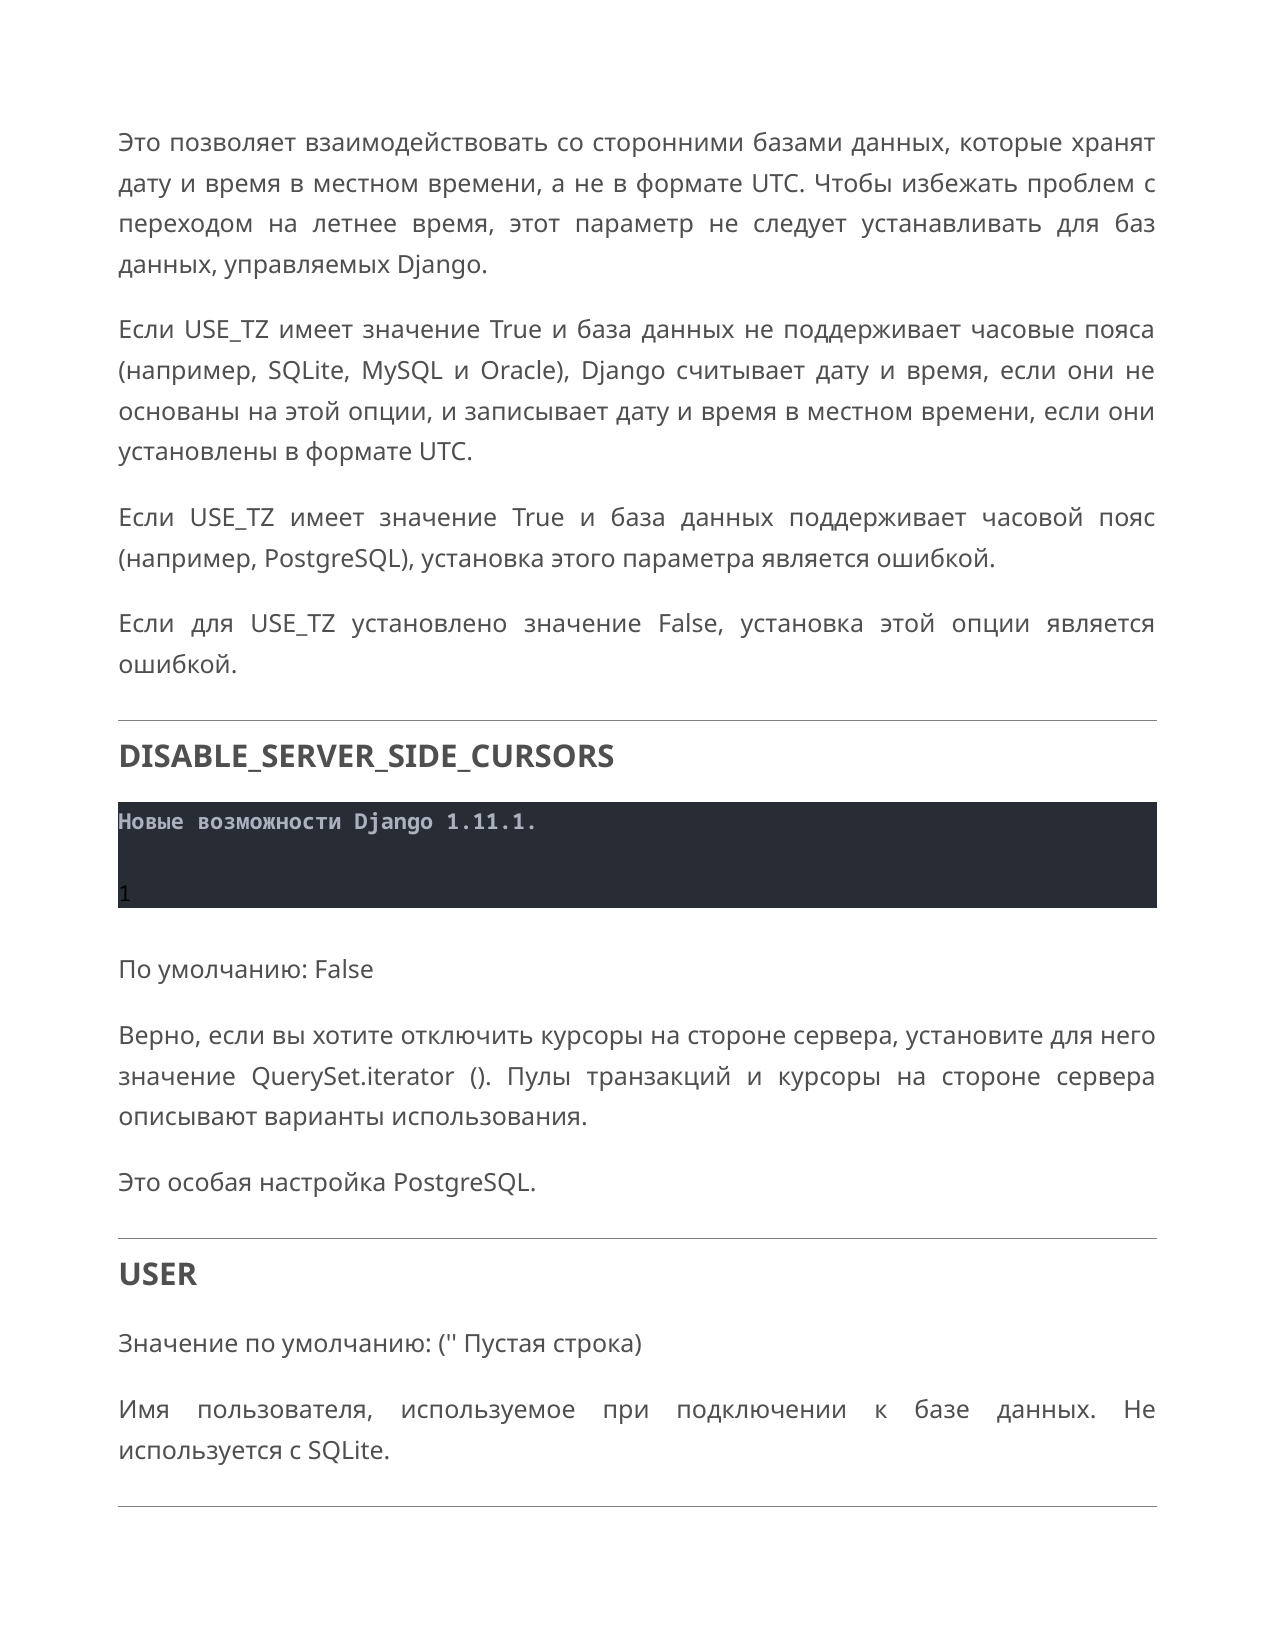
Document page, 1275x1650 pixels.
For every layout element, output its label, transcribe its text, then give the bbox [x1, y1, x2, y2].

text Если USE_TZ имеет значение True и база данных не поддерживает часовые пояса (например, SQLite, MySQL и Oracle), Django считывает дату и время, если они не основаны на этой опции, и записывает дату и время в местном времени, если они установлены в формате UTC. [118, 306, 1157, 468]
text Это особая настройка PostgreSQL. [118, 1158, 1157, 1198]
subtitle USER [118, 1251, 1157, 1294]
text Если USE_TZ имеет значение True и база данных поддерживает часовой пояс (например, PostgreSQL), установка этого параметра является ошибкой. [118, 493, 1157, 574]
text Новые возможности Django 1.11.1. [118, 802, 1157, 836]
text 1 [118, 873, 1157, 908]
text Верно, если вы хотите отключить курсоры на стороне сервера, установите для него значение QuerySet.iterator (). Пулы транзакций и курсоры на стороне сервера описывают варианты использования. [118, 1011, 1157, 1133]
text Если для USE_TZ установлено значение False, установка этой опции является ошибкой. [118, 599, 1157, 681]
text Значение по умолчанию: ('' Пустая строка) [118, 1319, 1157, 1360]
subtitle DISABLE_SERVER_SIDE_CURSORS [118, 733, 1157, 777]
text Это позволяет взаимодействовать со сторонними базами данных, которые хранят дату и время в местном времени, а не в формате UTC. Чтобы избежать проблем с переходом на летнее время, этот параметр не следует устанавливать для баз данных, управляемых Django. [118, 118, 1157, 281]
text По умолчанию: False [118, 945, 1157, 986]
text Имя пользователя, используемое при подключении к базе данных. Не используется с SQLite. [118, 1385, 1157, 1466]
